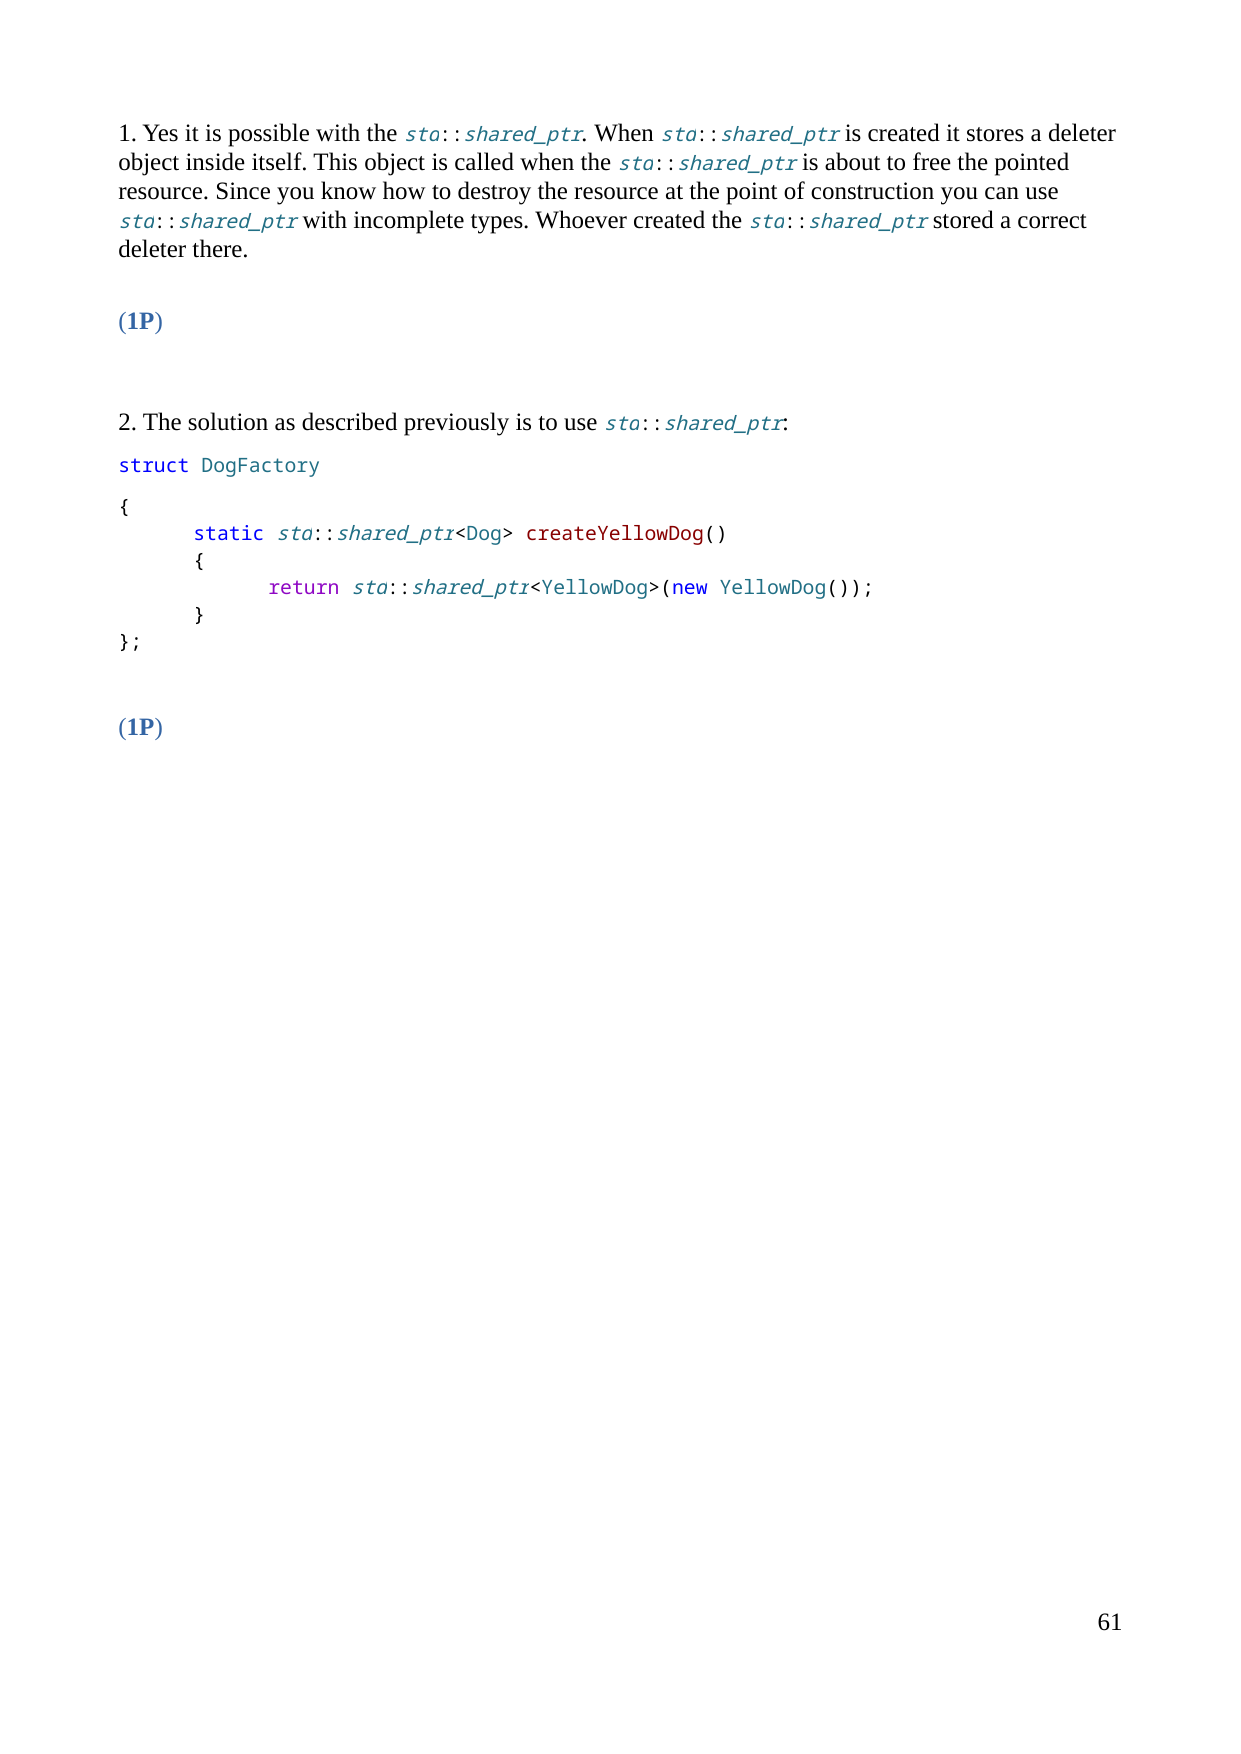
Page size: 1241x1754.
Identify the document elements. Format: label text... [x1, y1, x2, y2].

text 1. Yes it is possible with the std::shared_ptr. When std::shared_ptr is created it stores a deleter object inside itself. This object is called when the std::shared_ptr is about to free the pointed resource. Since you know how to destroy the resource at the point of construction you can use std::shared_ptr with incomplete types. Whoever created the std::shared_ptr stored a correct deleter there. [118, 118, 1122, 292]
text 2. The solution as described previously is to use std::shared_ptr: [118, 350, 1122, 436]
text } [118, 601, 1122, 627]
text { [118, 547, 1122, 573]
text return std::shared_ptr<YellowDog>(new YellowDog()); [118, 573, 1122, 601]
text { [118, 493, 1122, 519]
text static std::shared_ptr<Dog> createYellowDog() [118, 519, 1122, 547]
text }; (1P) [118, 627, 1122, 741]
text (1P) [118, 306, 1122, 335]
text struct DogFactory [118, 451, 1122, 478]
